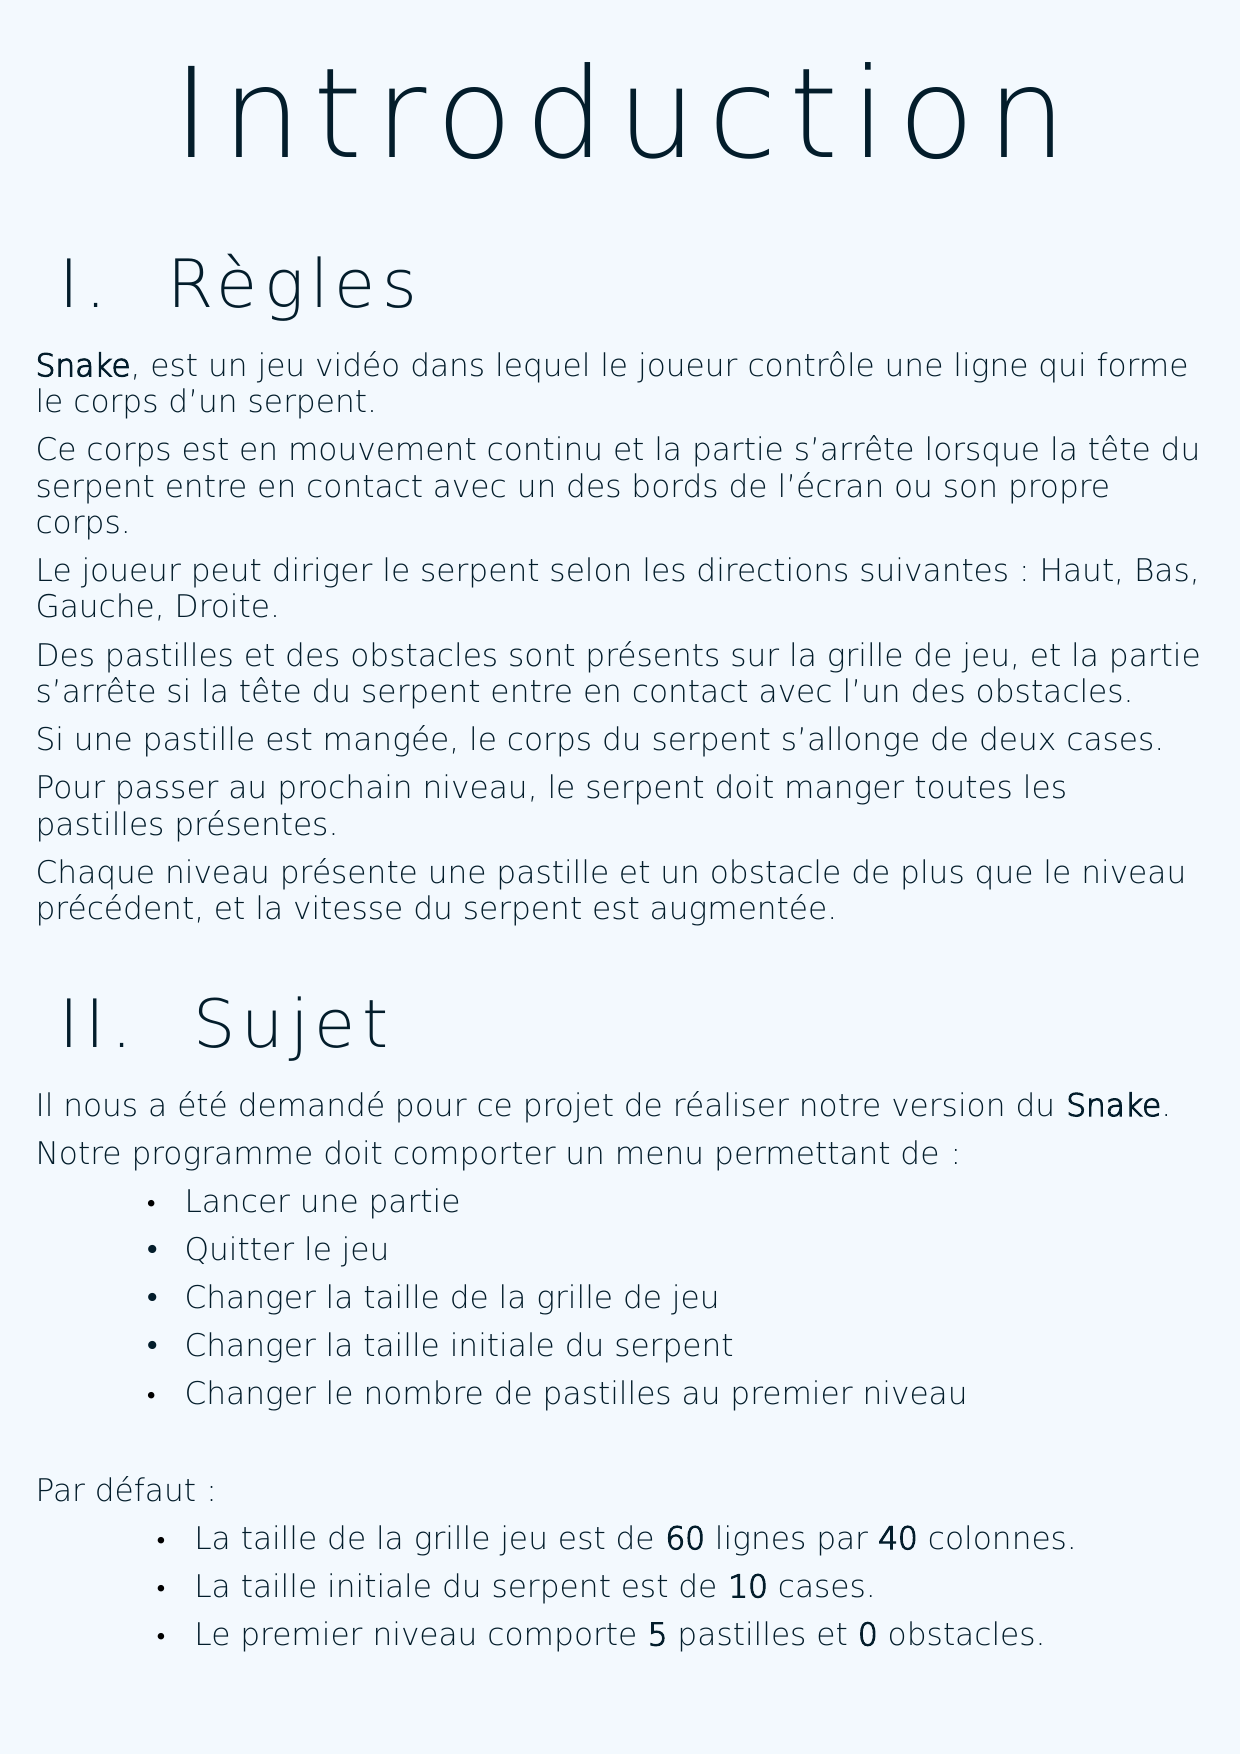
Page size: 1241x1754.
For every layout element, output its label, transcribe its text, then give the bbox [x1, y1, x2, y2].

text Par défaut : [35, 1472, 1205, 1508]
list Le premier niveau comporte 5 pastilles et 0 obstacles. [157, 1616, 1240, 1653]
text Snake, est un jeu vidéo dans lequel le joueur contrôle une ligne qui forme le corps d’un serpent. [35, 347, 1205, 420]
text Si une pastille est mangée, le corps du serpent s’allonge de deux cases. [35, 721, 1205, 758]
text Chaque niveau présente une pastille et un obstacle de plus que le niveau précédent, et la vitesse du serpent est augmentée. [35, 854, 1205, 927]
list La taille initiale du serpent est de 10 cases. [157, 1568, 1240, 1604]
list Quitter le jeu [147, 1231, 1240, 1268]
text Introduction [0, 41, 1240, 187]
text I. Règles [59, 246, 1240, 323]
list La taille de la grille jeu est de 60 lignes par 40 colonnes. [157, 1520, 1240, 1556]
text Il nous a été demandé pour ce projet de réaliser notre version du Snake. [35, 1087, 1205, 1123]
text Notre programme doit comporter un menu permettant de : [35, 1135, 1205, 1171]
list Changer le nombre de pastilles au premier niveau [147, 1376, 1240, 1412]
text Des pastilles et des obstacles sont présents sur la grille de jeu, et la partie s’arrête si la tête du serpent entre en contact avec l’un des obstacles. [35, 637, 1205, 709]
list Lancer une partie [147, 1183, 1240, 1219]
text Le joueur peut diriger le serpent selon les directions suivantes : Haut, Bas, Gauche, Droite. [35, 552, 1205, 625]
list Changer la taille initiale du serpent [147, 1327, 1240, 1364]
text Pour passer au prochain niveau, le serpent doit manger toutes les pastilles présentes. [35, 769, 1205, 842]
text II. Sujet [59, 986, 1240, 1063]
text Ce corps est en mouvement continu et la partie s’arrête lorsque la tête du serpent entre en contact avec un des bords de l’écran ou son propre corps. [35, 432, 1205, 541]
list Changer la taille de la grille de jeu [147, 1279, 1240, 1316]
